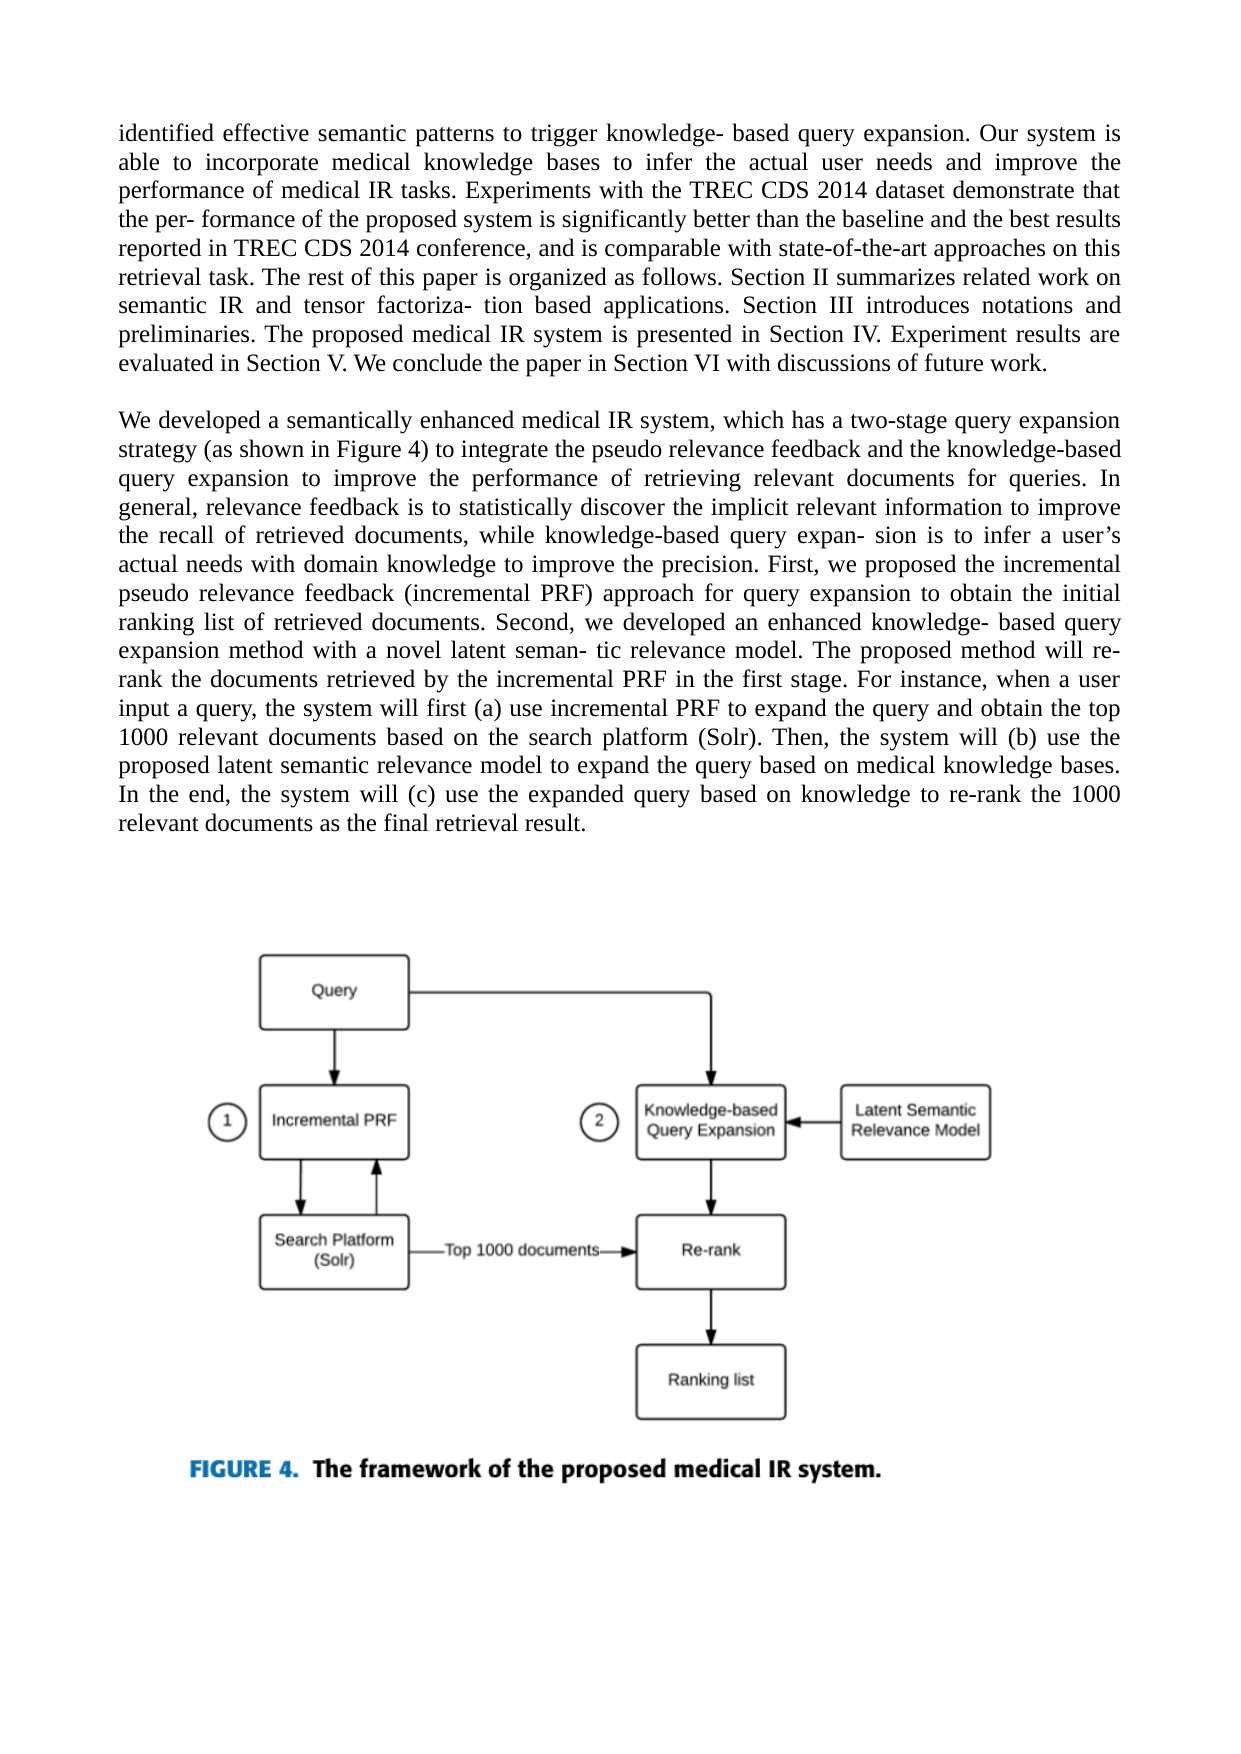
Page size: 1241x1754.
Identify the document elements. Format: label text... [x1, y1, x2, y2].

text identified effective semantic patterns to trigger knowledge- based query expansion. Our system is able to incorporate medical knowledge bases to infer the actual user needs and improve the performance of medical IR tasks. Experiments with the TREC CDS 2014 dataset demonstrate that the per- formance of the proposed system is significantly better than the baseline and the best results reported in TREC CDS 2014 conference, and is comparable with state-of-the-art approaches on this retrieval task. The rest of this paper is organized as follows. Section II summarizes related work on semantic IR and tensor factoriza- tion based applications. Section III introduces notations and preliminaries. The proposed medical IR system is presented in Section IV. Experiment results are evaluated in Section V. We conclude the paper in Section VI with discussions of future work. [118, 118, 1122, 377]
picture [138, 945, 1055, 1509]
text We developed a semantically enhanced medical IR system, which has a two-stage query expansion strategy (as shown in Figure 4) to integrate the pseudo relevance feedback and the knowledge-based query expansion to improve the performance of retrieving relevant documents for queries. In general, relevance feedback is to statistically discover the implicit relevant information to improve the recall of retrieved documents, while knowledge-based query expan- sion is to infer a user’s actual needs with domain knowledge to improve the precision. First, we proposed the incremental pseudo relevance feedback (incremental PRF) approach for query expansion to obtain the initial ranking list of retrieved documents. Second, we developed an enhanced knowledge- based query expansion method with a novel latent seman- tic relevance model. The proposed method will re-rank the documents retrieved by the incremental PRF in the first stage. For instance, when a user input a query, the system will first (a) use incremental PRF to expand the query and obtain the top 1000 relevant documents based on the search platform (Solr). Then, the system will (b) use the proposed latent semantic relevance model to expand the query based on medical knowledge bases. In the end, the system will (c) use the expanded query based on knowledge to re-rank the 1000 relevant documents as the final retrieval result. [118, 406, 1122, 837]
